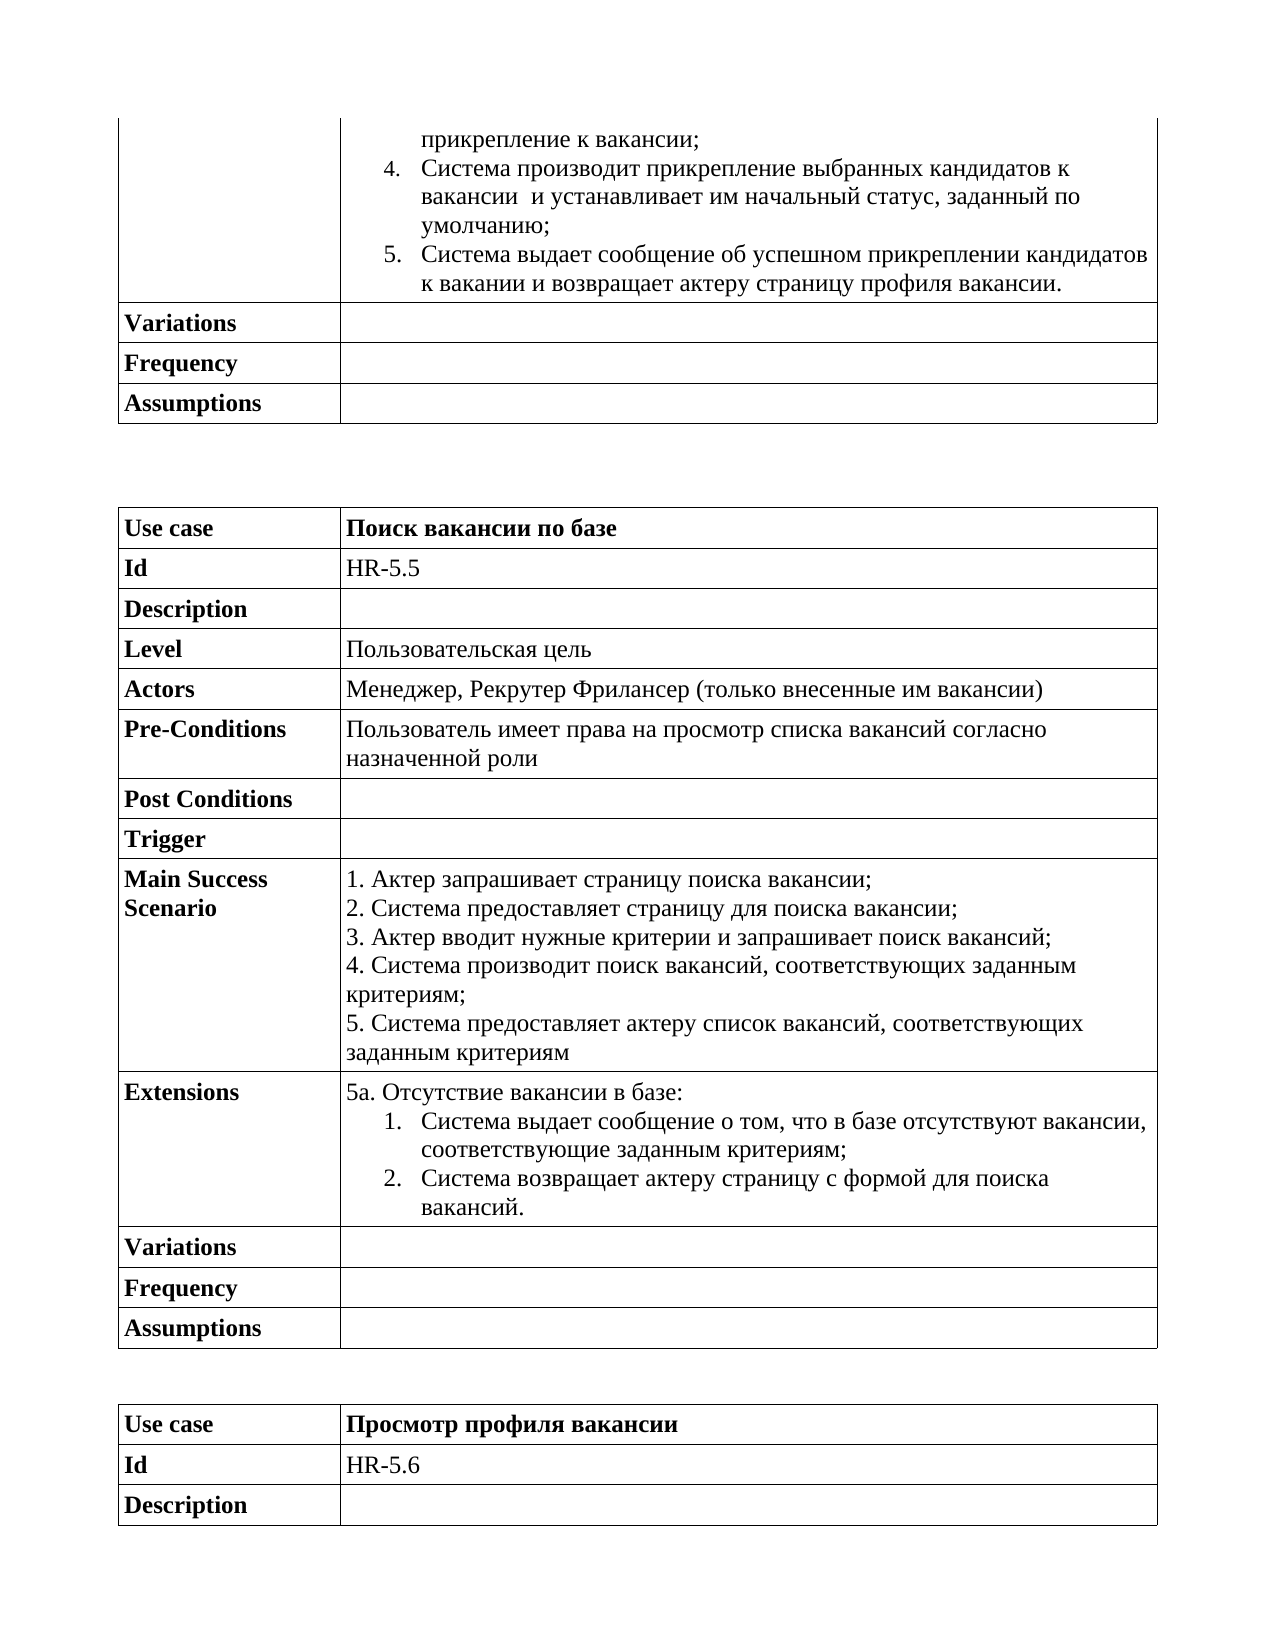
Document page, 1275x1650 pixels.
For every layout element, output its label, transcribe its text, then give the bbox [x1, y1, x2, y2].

table_cell Variations [119, 1227, 340, 1267]
table_cell 1. Актер запрашивает страницу поиска вакансии; 2. Система предоставляет страницу для поиска вакансии; 3. Актер вводит нужные критерии и запрашивает поиск вакансий; 4. Система производит поиск вакансий, соответствующих заданным критериям; 5. Система предоставляет актеру список вакансий, соответствующих заданным критериям [341, 859, 1157, 1071]
table_cell [119, 118, 340, 302]
table_header Use case [119, 1405, 340, 1444]
table_cell Main Success Scenario [119, 859, 340, 1071]
table_cell НR-5.6 [341, 1445, 1157, 1484]
table_header Use case [119, 508, 340, 548]
table_cell НR-5.5 [341, 549, 1157, 588]
table_cell Variations [119, 303, 340, 342]
table_cell Пользовательская цель [341, 629, 1157, 668]
table_cell Post Conditions [119, 779, 340, 818]
table_cell Assumptions [119, 384, 340, 423]
table_cell Id [119, 1445, 340, 1484]
table_cell [341, 1268, 1157, 1307]
table_cell Description [119, 589, 340, 628]
table_cell 5а. Отсутствие вакансии в базе: Система выдает сообщение о том, что в базе отсутствуют вакансии, соответствующие заданным критериям; Система возвращает актеру страницу с формой для поиска вакансий. [341, 1072, 1157, 1226]
table_cell Level [119, 629, 340, 668]
table_cell Trigger [119, 819, 340, 858]
table_cell Actors [119, 669, 340, 709]
table_cell [341, 589, 1157, 628]
table_cell [341, 779, 1157, 818]
table_cell Пользователь имеет права на просмотр списка вакансий согласно назначенной роли [341, 710, 1157, 778]
table_header Просмотр профиля вакансии [341, 1405, 1157, 1444]
table_cell [341, 1227, 1157, 1267]
table_cell Id [119, 549, 340, 588]
table_cell Менеджер, Рекрутер Фрилансер (только внесенные им вакансии) [341, 669, 1157, 709]
table_cell [341, 1485, 1157, 1525]
table_cell Frequency [119, 1268, 340, 1307]
table_cell Pre-Conditions [119, 710, 340, 778]
table_header Поиск вакансии по базе [341, 508, 1157, 548]
table_cell [341, 343, 1157, 383]
table_cell [341, 819, 1157, 858]
table_cell Assumptions [119, 1308, 340, 1348]
table_cell прикрепление к вакансии; Система производит прикрепление выбранных кандидатов к вакансии и устанавливает им начальный статус, заданный по умолчанию; Система выдает сообщение об успешном прикреплении кандидатов к вакании и возвращает актеру страницу профиля вакансии. [341, 118, 1157, 302]
table_cell [341, 1308, 1157, 1348]
table_cell Frequency [119, 343, 340, 383]
table_cell Extensions [119, 1072, 340, 1226]
table_cell Description [119, 1485, 340, 1525]
table_cell [341, 384, 1157, 423]
table_cell [341, 303, 1157, 342]
